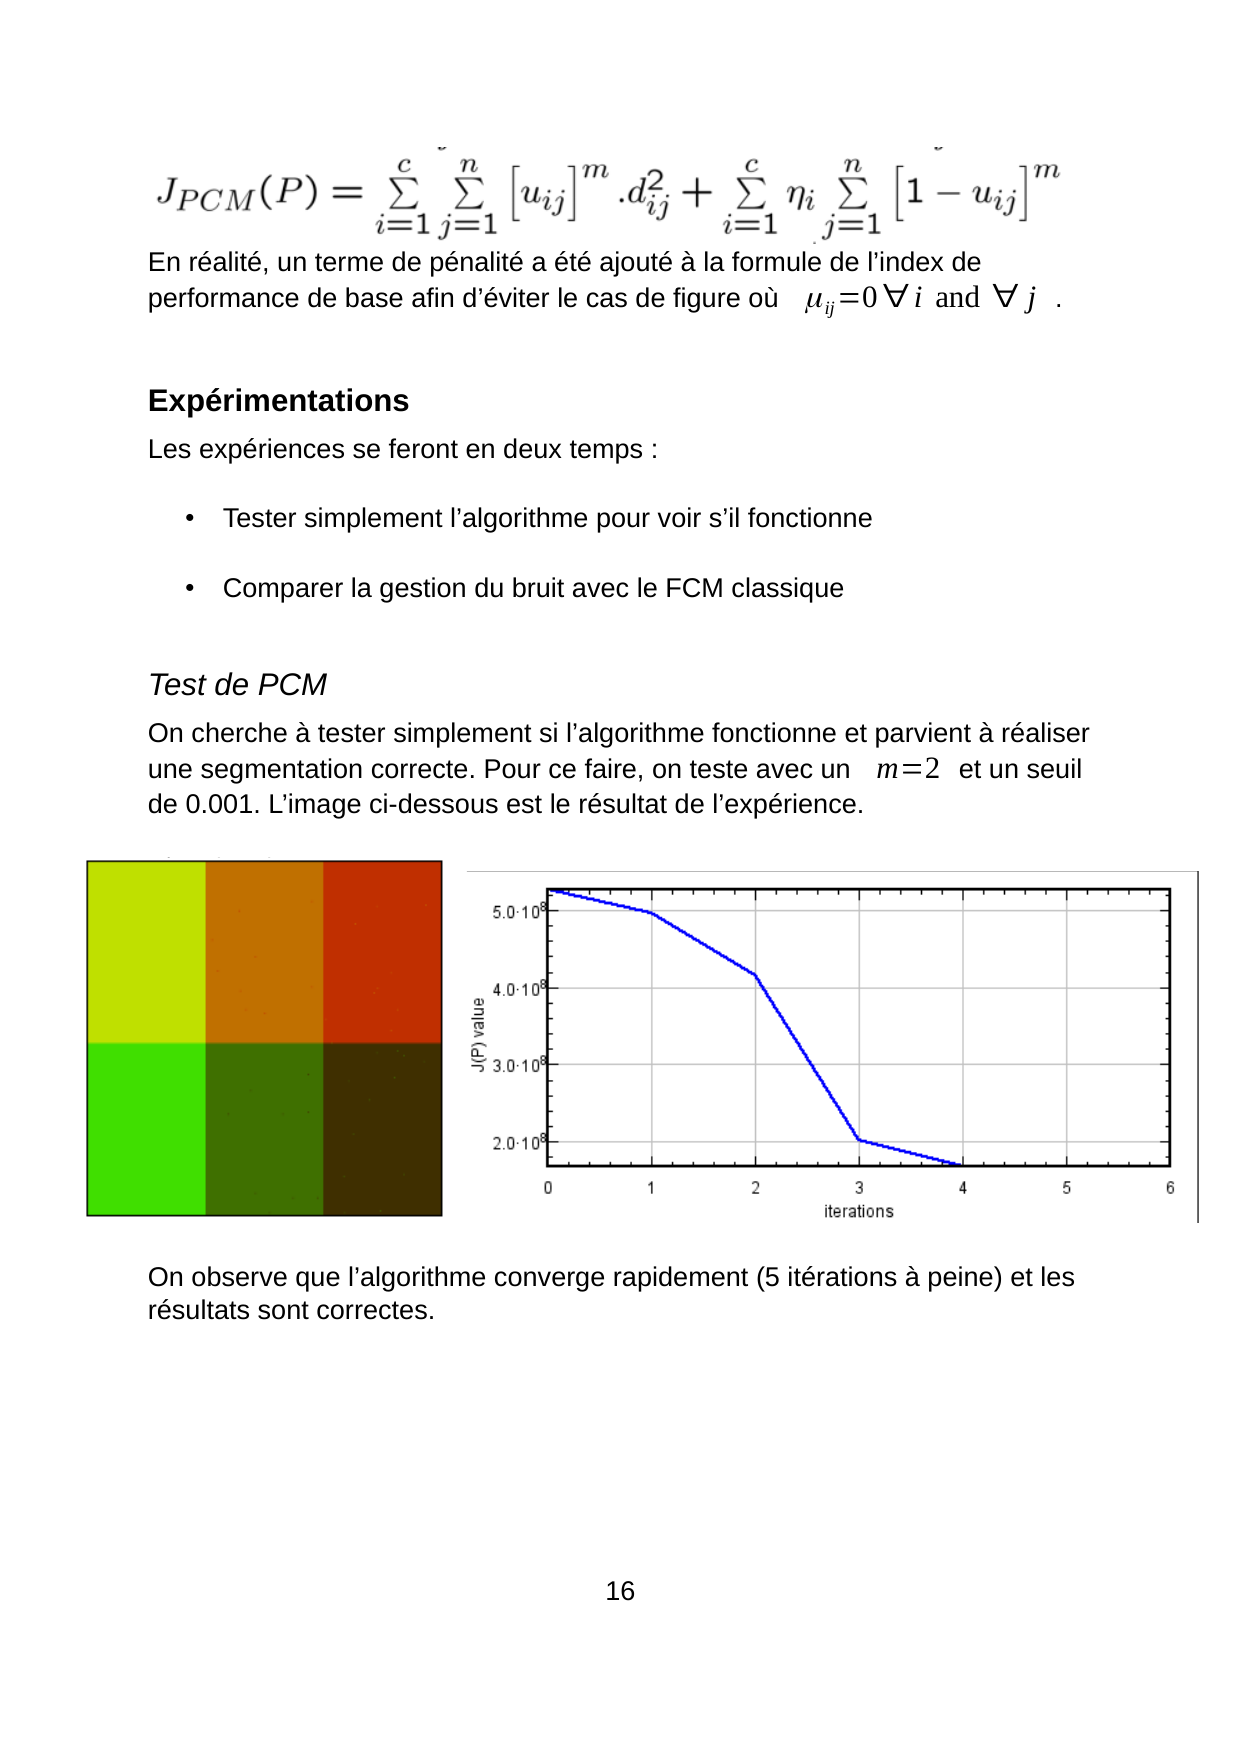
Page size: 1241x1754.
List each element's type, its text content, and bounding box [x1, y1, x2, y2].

picture [466, 871, 1199, 1223]
text On cherche à tester simplement si l’algorithme fonctionne et parvient à réaliser une segmentation correcte. Pour ce faire, on teste avec un et un seuil de 0.001. L’image ci-dessous est le résultat de l’expérience. [148, 717, 1093, 819]
text Expérimentations [148, 382, 1093, 418]
text En réalité, un terme de pénalité a été ajouté à la formule de l’index de performance de base afin d’éviter le cas de figure où . [148, 244, 1093, 319]
text Test de PCM [148, 666, 1093, 702]
picture [82, 857, 449, 1223]
text Les expériences se feront en deux temps : [148, 433, 1093, 464]
text On observe que l’algorithme converge rapidement (5 itérations à peine) et les résultats sont correctes. [148, 857, 1093, 1326]
picture [147, 147, 1093, 244]
list Comparer la gestion du bruit avec le FCM classique [185, 572, 1093, 603]
list Tester simplement l’algorithme pour voir s’il fonctionne [185, 502, 1093, 534]
